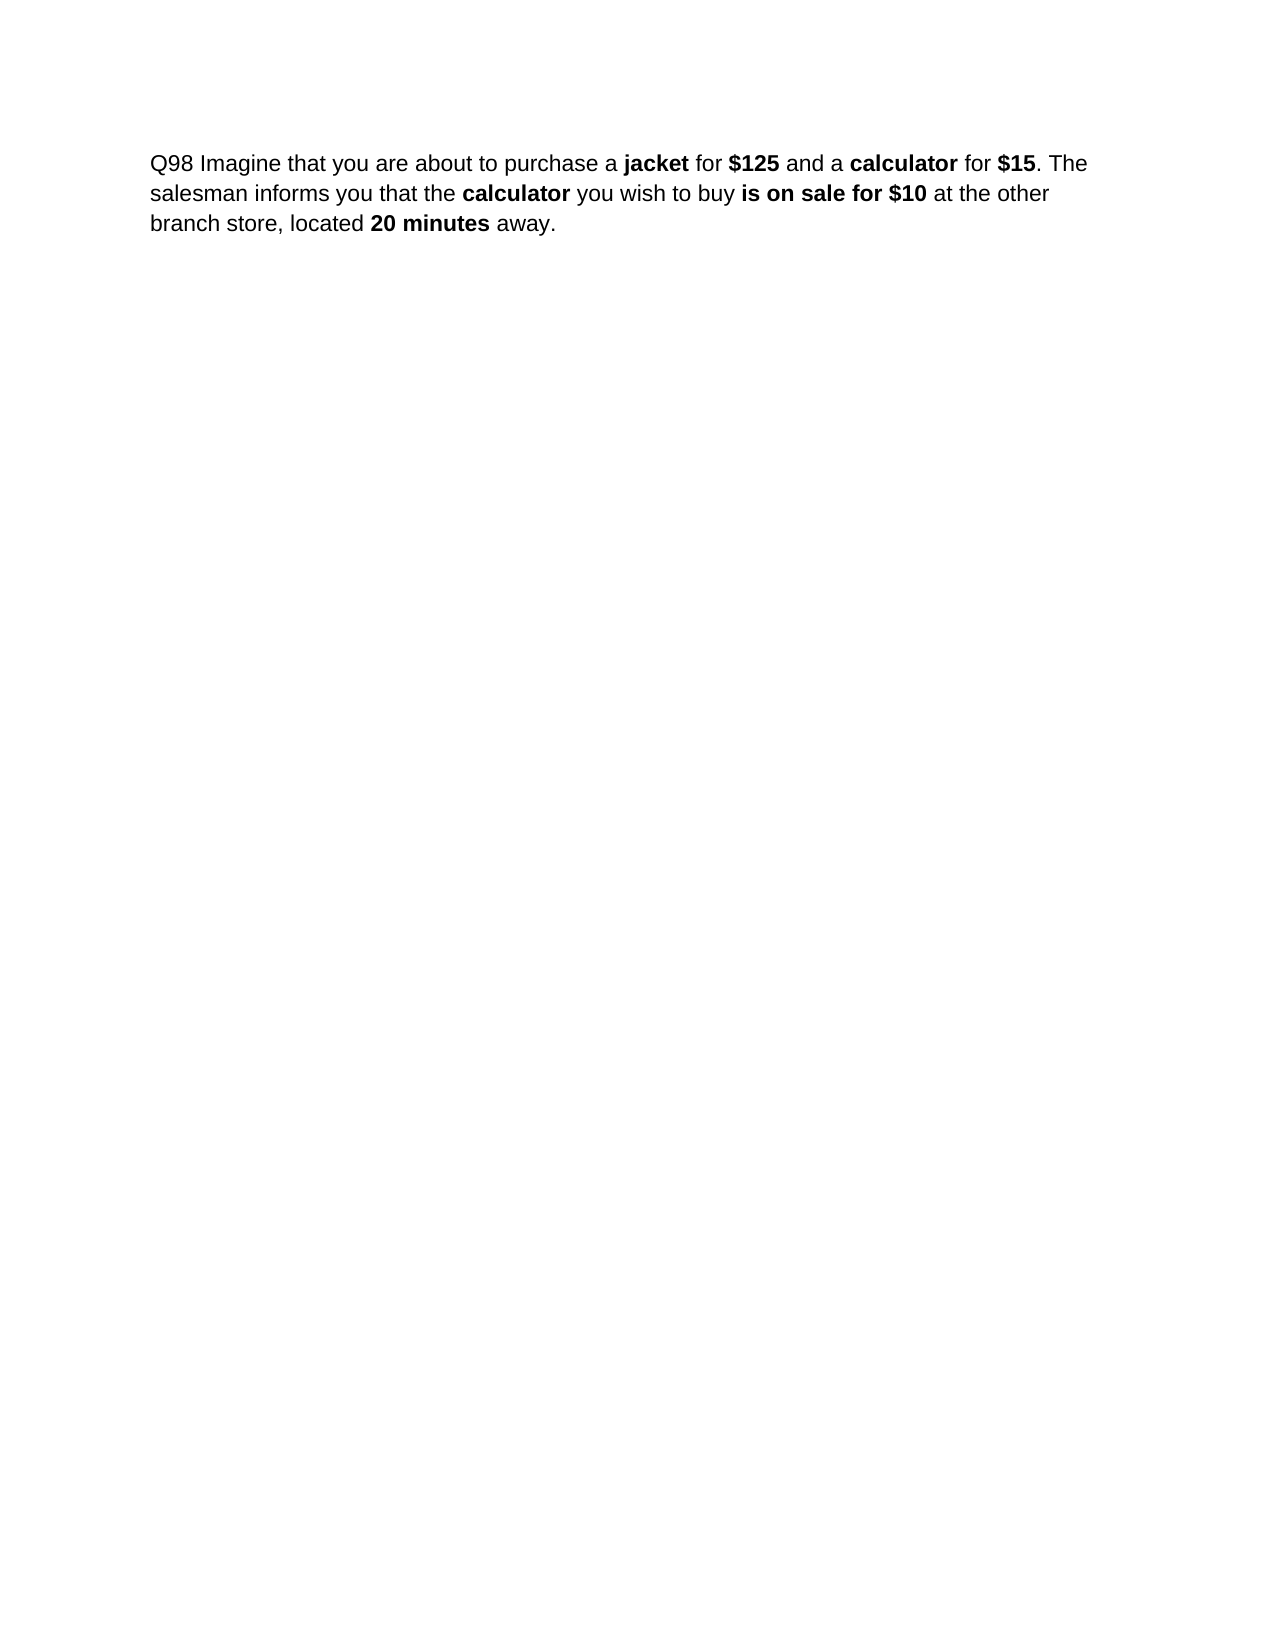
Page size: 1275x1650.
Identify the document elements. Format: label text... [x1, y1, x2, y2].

text Q98 Imagine that you are about to purchase a jacket for $125 and a calculator for $15. The salesman informs you that the calculator you wish to buy is on sale for $10 at the other branch store, located 20 minutes away. [150, 150, 1125, 237]
